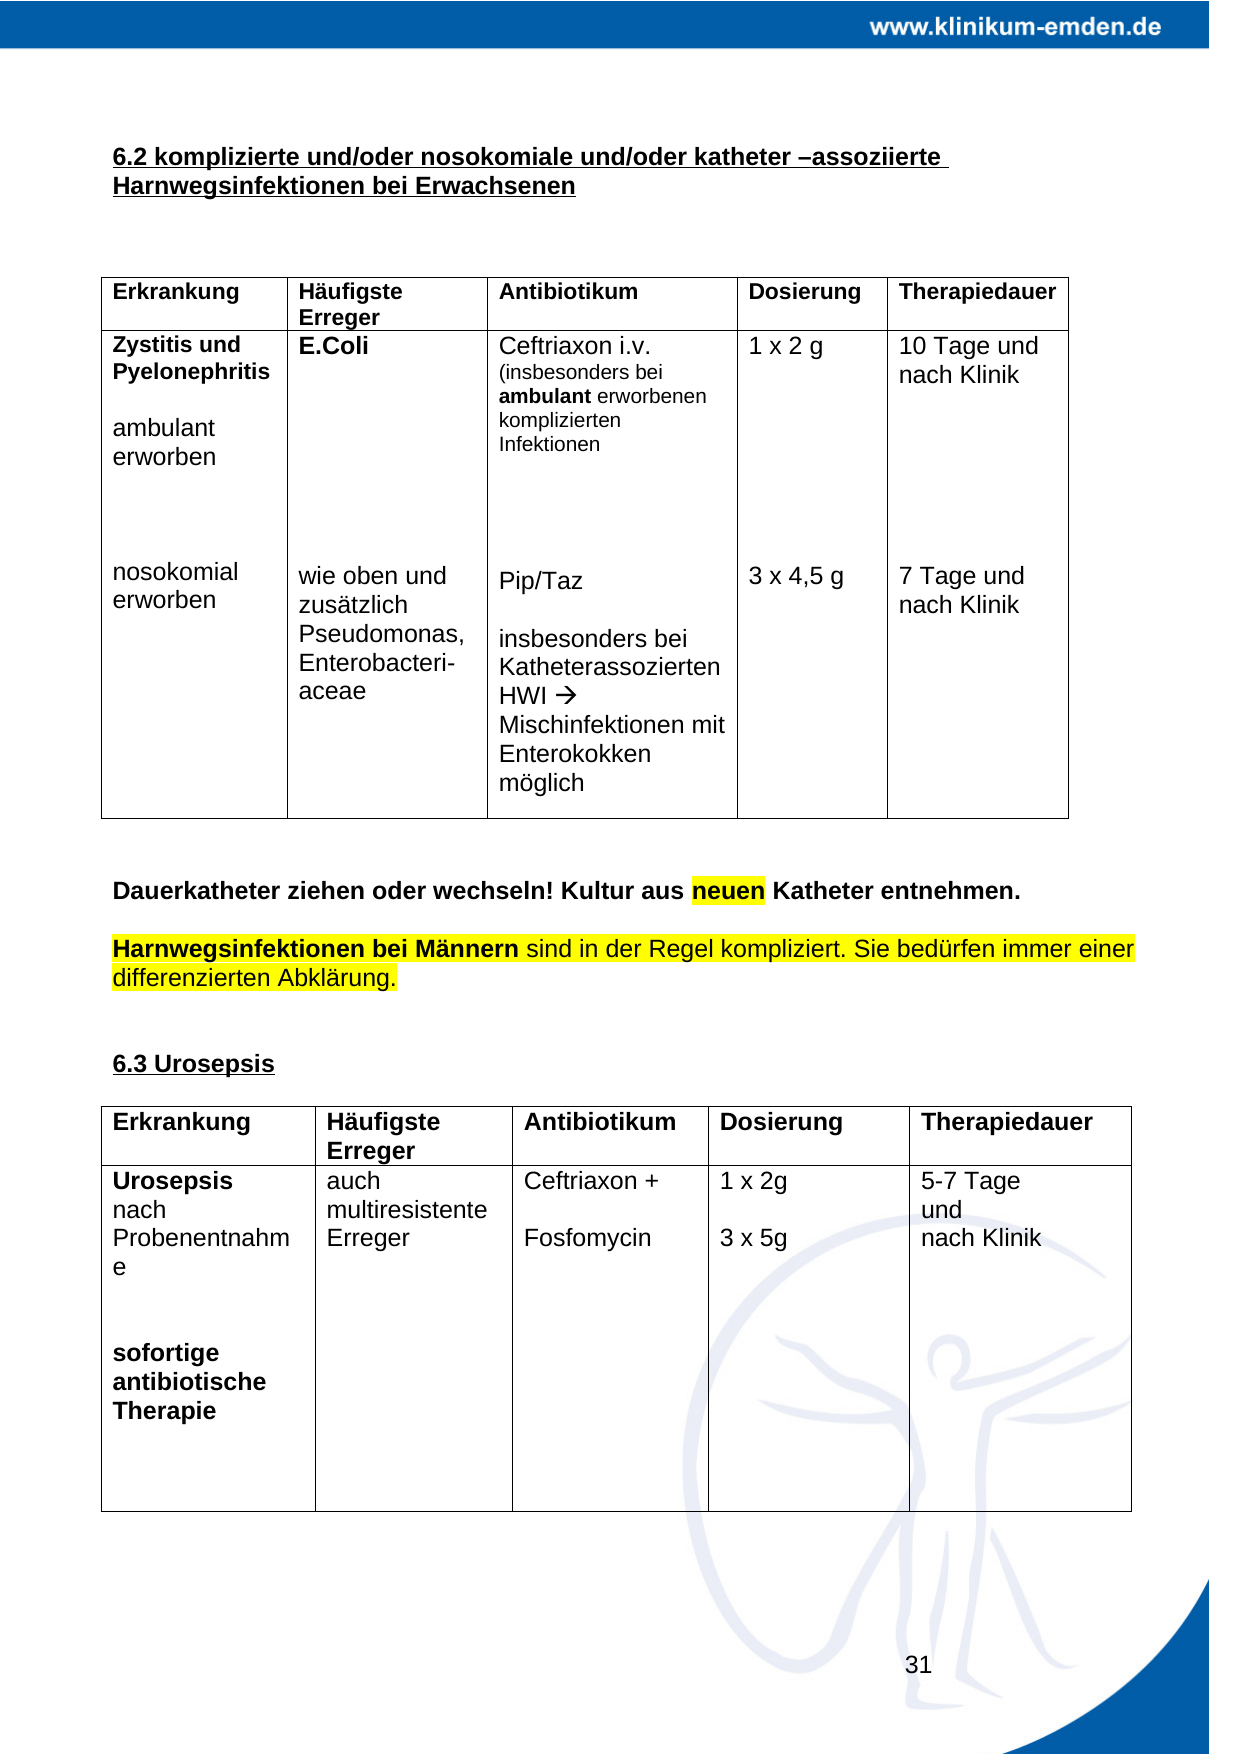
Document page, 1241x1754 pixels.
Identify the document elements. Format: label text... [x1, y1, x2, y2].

picture [0, 1, 1209, 1754]
text Dauerkatheter ziehen oder wechseln! Kultur aus neuen Katheter entnehmen. [112, 876, 1157, 905]
table_cell E.Coli wie oben und zusätzlich Pseudomonas, Enterobacteri-aceae [288, 331, 487, 818]
table_header Dosierung [738, 278, 887, 330]
text 6.3 Urosepsis [112, 1049, 1157, 1077]
table_header Therapiedauer [910, 1107, 1131, 1165]
table_header Erkrankung [102, 278, 287, 330]
table_cell 1 x 2g 3 x 5g [709, 1166, 909, 1511]
table_cell Urosepsis nach Probenentnahme sofortige antibiotische Therapie [102, 1166, 315, 1511]
table_cell auch multiresistente Erreger [316, 1166, 512, 1511]
table_cell 10 Tage und nach Klinik 7 Tage und nach Klinik [888, 331, 1068, 818]
table_header Häufigste Erreger [288, 278, 487, 330]
table_header Dosierung [709, 1107, 909, 1165]
table_cell 5-7 Tage und nach Klinik [910, 1166, 1131, 1511]
text 6.2 komplizierte und/oder nosokomiale und/oder katheter –assoziierte Harnwegsinfektionen bei Erwachsenen [112, 142, 1157, 200]
table_header Erkrankung [102, 1107, 315, 1165]
table_header Häufigste Erreger [316, 1107, 512, 1165]
table_cell 1 x 2 g 3 x 4,5 g [738, 331, 887, 818]
text Harnwegsinfektionen bei Männern sind in der Regel kompliziert. Sie bedürfen immer einer differenzierten Abklärung. [112, 934, 1157, 991]
table_cell Zystitis und Pyelonephritis ambulant erworben nosokomial erworben [102, 331, 287, 818]
table_header Therapiedauer [888, 278, 1068, 330]
table_header Antibiotikum [513, 1107, 708, 1165]
table_header Antibiotikum [488, 278, 737, 330]
table_cell Ceftriaxon + Fosfomycin [513, 1166, 708, 1511]
table_cell Ceftriaxon i.v. (insbesonders bei ambulant erworbenen komplizierten Infektionen Pip/Taz insbesonders bei Katheterassozierten HWI  Mischinfektionen mit Enterokokken möglich [488, 331, 737, 818]
